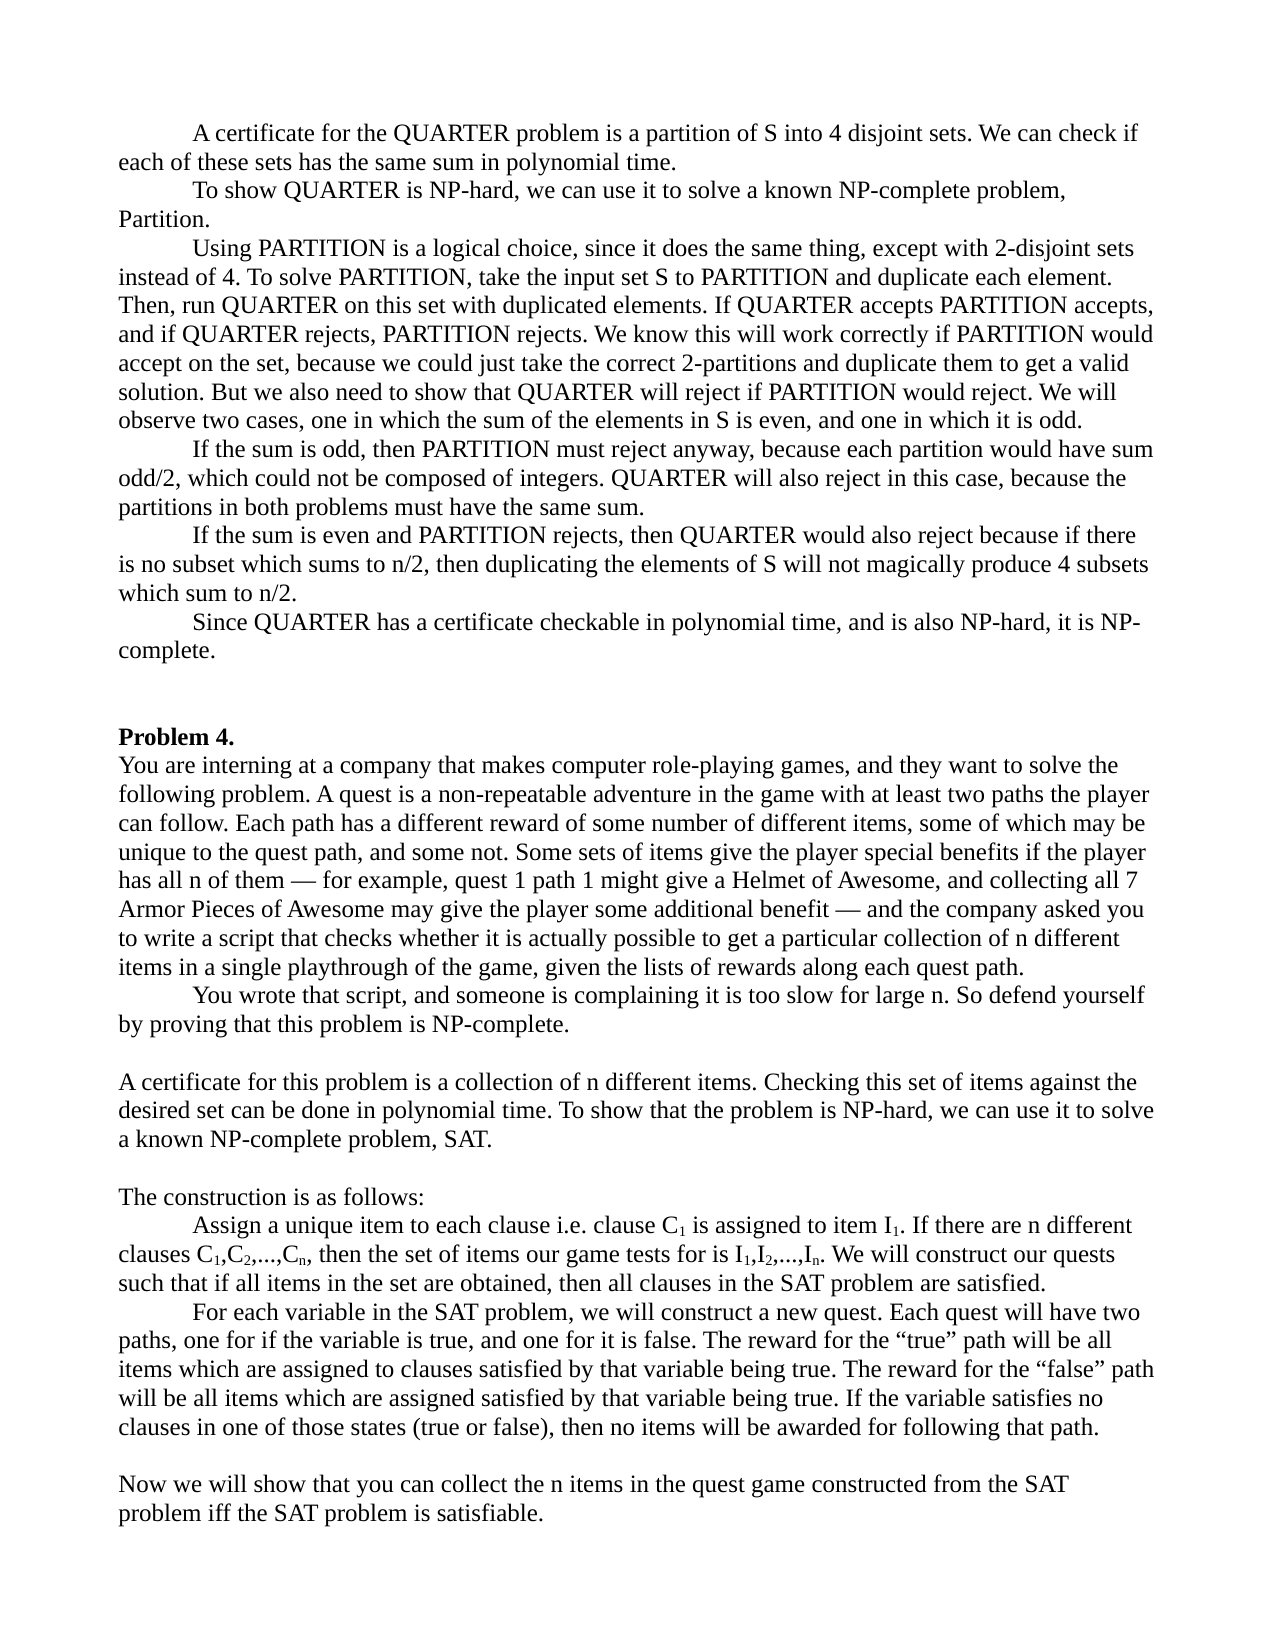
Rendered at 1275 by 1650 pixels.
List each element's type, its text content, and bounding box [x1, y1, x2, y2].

text To show QUARTER is NP-hard, we can use it to solve a known NP-complete problem, Partition. [118, 176, 1157, 233]
text Since QUARTER has a certificate checkable in polynomial time, and is also NP-hard, it is NP-complete. [118, 607, 1157, 664]
text You wrote that script, and someone is complaining it is too slow for large n. So defend yourself by proving that this problem is NP-complete. [118, 981, 1157, 1038]
text Now we will show that you can collect the n items in the quest game constructed from the SAT problem iff the SAT problem is satisfiable. [118, 1469, 1157, 1527]
text If the sum is odd, then PARTITION must reject anyway, because each partition would have sum odd/2, which could not be composed of integers. QUARTER will also reject in this case, because the partitions in both problems must have the same sum. [118, 434, 1157, 521]
text Using PARTITION is a logical choice, since it does the same thing, except with 2-disjoint sets instead of 4. To solve PARTITION, take the input set S to PARTITION and duplicate each element. Then, run QUARTER on this set with duplicated elements. If QUARTER accepts PARTITION accepts, and if QUARTER rejects, PARTITION rejects. We know this will work correctly if PARTITION would accept on the set, because we could just take the correct 2-partitions and duplicate them to get a valid solution. But we also need to show that QUARTER will reject if PARTITION would reject. We will observe two cases, one in which the sum of the elements in S is even, and one in which it is odd. [118, 233, 1157, 434]
text Assign a unique item to each clause i.e. clause C1 is assigned to item I1. If there are n different clauses C1,C2,...,Cn, then the set of items our game tests for is I1,I2,...,In. We will construct our quests such that if all items in the set are obtained, then all clauses in the SAT problem are satisfied. [118, 1211, 1157, 1297]
text Problem 4. [118, 722, 1157, 751]
text If the sum is even and PARTITION rejects, then QUARTER would also reject because if there is no subset which sums to n/2, then duplicating the elements of S will not magically produce 4 subsets which sum to n/2. [118, 521, 1157, 607]
text A certificate for the QUARTER problem is a partition of S into 4 disjoint sets. We can check if each of these sets has the same sum in polynomial time. [118, 118, 1157, 176]
text The construction is as follows: [118, 1182, 1157, 1211]
text For each variable in the SAT problem, we will construct a new quest. Each quest will have two paths, one for if the variable is true, and one for it is false. The reward for the “true” path will be all items which are assigned to clauses satisfied by that variable being true. The reward for the “false” path will be all items which are assigned satisfied by that variable being true. If the variable satisfies no clauses in one of those states (true or false), then no items will be awarded for following that path. [118, 1297, 1157, 1441]
text A certificate for this problem is a collection of n different items. Checking this set of items against the desired set can be done in polynomial time. To show that the problem is NP-hard, we can use it to solve a known NP-complete problem, SAT. [118, 1067, 1157, 1153]
text You are interning at a company that makes computer role-playing games, and they want to solve the following problem. A quest is a non-repeatable adventure in the game with at least two paths the player can follow. Each path has a different reward of some number of different items, some of which may be unique to the quest path, and some not. Some sets of items give the player special benefits if the player has all n of them — for example, quest 1 path 1 might give a Helmet of Awesome, and collecting all 7 Armor Pieces of Awesome may give the player some additional benefit — and the company asked you to write a script that checks whether it is actually possible to get a particular collection of n different items in a single playthrough of the game, given the lists of rewards along each quest path. [118, 751, 1157, 981]
